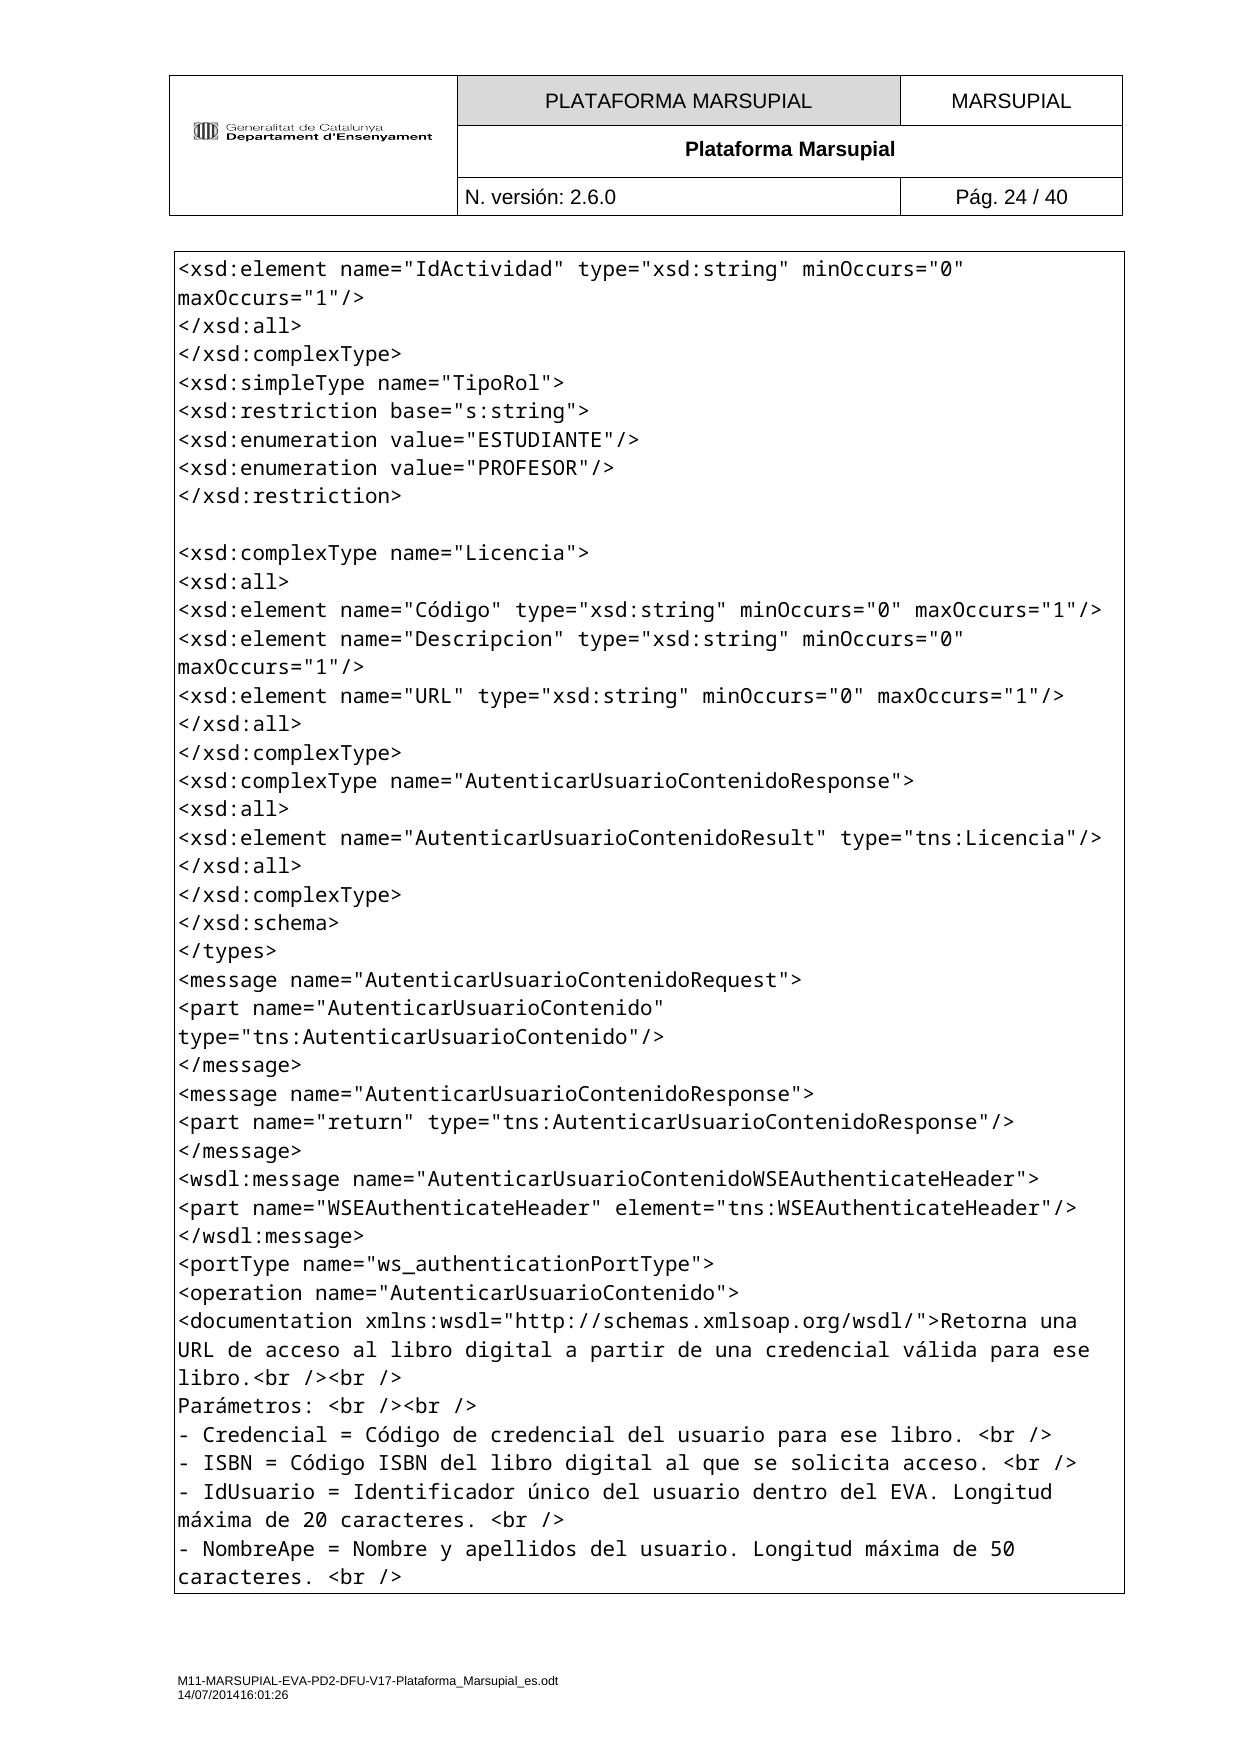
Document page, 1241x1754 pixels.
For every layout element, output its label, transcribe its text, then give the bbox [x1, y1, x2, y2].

text <part name="AutenticarUsuarioContenido" type="tns:AutenticarUsuarioContenido"/> [177, 993, 1122, 1050]
text <xsd:element name="Descripcion" type="xsd:string" minOccurs="0" maxOccurs="1"/> [177, 624, 1122, 681]
text <message name="AutenticarUsuarioContenidoRequest"> [177, 965, 1122, 993]
text <xsd:all> [177, 567, 1122, 595]
text <xsd:element name="Código" type="xsd:string" minOccurs="0" maxOccurs="1"/> [177, 595, 1122, 624]
text - NombreApe = Nombre y apellidos del usuario. Longitud máxima de 50 caracteres. <br /> [175, 1531, 1124, 1593]
text </wsdl:message> [177, 1221, 1122, 1249]
text <wsdl:message name="AutenticarUsuarioContenidoWSEAuthenticateHeader"> [177, 1164, 1122, 1193]
text </message> [177, 1050, 1122, 1079]
text Parámetros: <br /><br /> [177, 1392, 1122, 1420]
text - IdUsuario = Identificador único del usuario dentro del EVA. Longitud máxima de 20 caracteres. <br /> [177, 1477, 1122, 1531]
text - ISBN = Código ISBN del libro digital al que se solicita acceso. <br /> [177, 1448, 1122, 1477]
text <documentation xmlns:wsdl="http://schemas.xmlsoap.org/wsdl/">Retorna una URL de acceso al libro digital a partir de una credencial válida para ese libro.<br /><br /> [177, 1306, 1122, 1392]
text </message> [177, 1136, 1122, 1164]
text <xsd:enumeration value="ESTUDIANTE"/> [177, 425, 1122, 453]
text <xsd:element name="IdActividad" type="xsd:string" minOccurs="0" maxOccurs="1"/> [175, 252, 1124, 311]
text </types> [177, 937, 1122, 965]
text </xsd:complexType> [177, 880, 1122, 908]
text </xsd:all> [177, 311, 1122, 339]
text </xsd:complexType> [177, 738, 1122, 766]
text <xsd:complexType name="AutenticarUsuarioContenidoResponse"> [177, 766, 1122, 794]
text <message name="AutenticarUsuarioContenidoResponse"> [177, 1079, 1122, 1107]
text <part name="WSEAuthenticateHeader" element="tns:WSEAuthenticateHeader"/> [177, 1193, 1122, 1221]
text <part name="return" type="tns:AutenticarUsuarioContenidoResponse"/> [177, 1107, 1122, 1136]
text <xsd:simpleType name="TipoRol"> [177, 368, 1122, 396]
text <xsd:complexType name="Licencia"> [177, 538, 1122, 567]
text </xsd:restriction> [177, 482, 1122, 510]
text </xsd:schema> [177, 908, 1122, 937]
text - Credencial = Código de credencial del usuario para ese libro. <br /> [177, 1420, 1122, 1448]
text <xsd:element name="AutenticarUsuarioContenidoResult" type="tns:Licencia"/> [177, 823, 1122, 851]
text </xsd:complexType> [177, 339, 1122, 368]
text <xsd:all> [177, 794, 1122, 823]
text <xsd:element name="URL" type="xsd:string" minOccurs="0" maxOccurs="1"/> [177, 681, 1122, 709]
text </xsd:all> [177, 709, 1122, 738]
text </xsd:all> [177, 851, 1122, 880]
text <portType name="ws_authenticationPortType"> [177, 1249, 1122, 1278]
text <xsd:enumeration value="PROFESOR"/> [177, 453, 1122, 482]
text <xsd:restriction base="s:string"> [177, 396, 1122, 425]
text <operation name="AutenticarUsuarioContenido"> [177, 1278, 1122, 1306]
